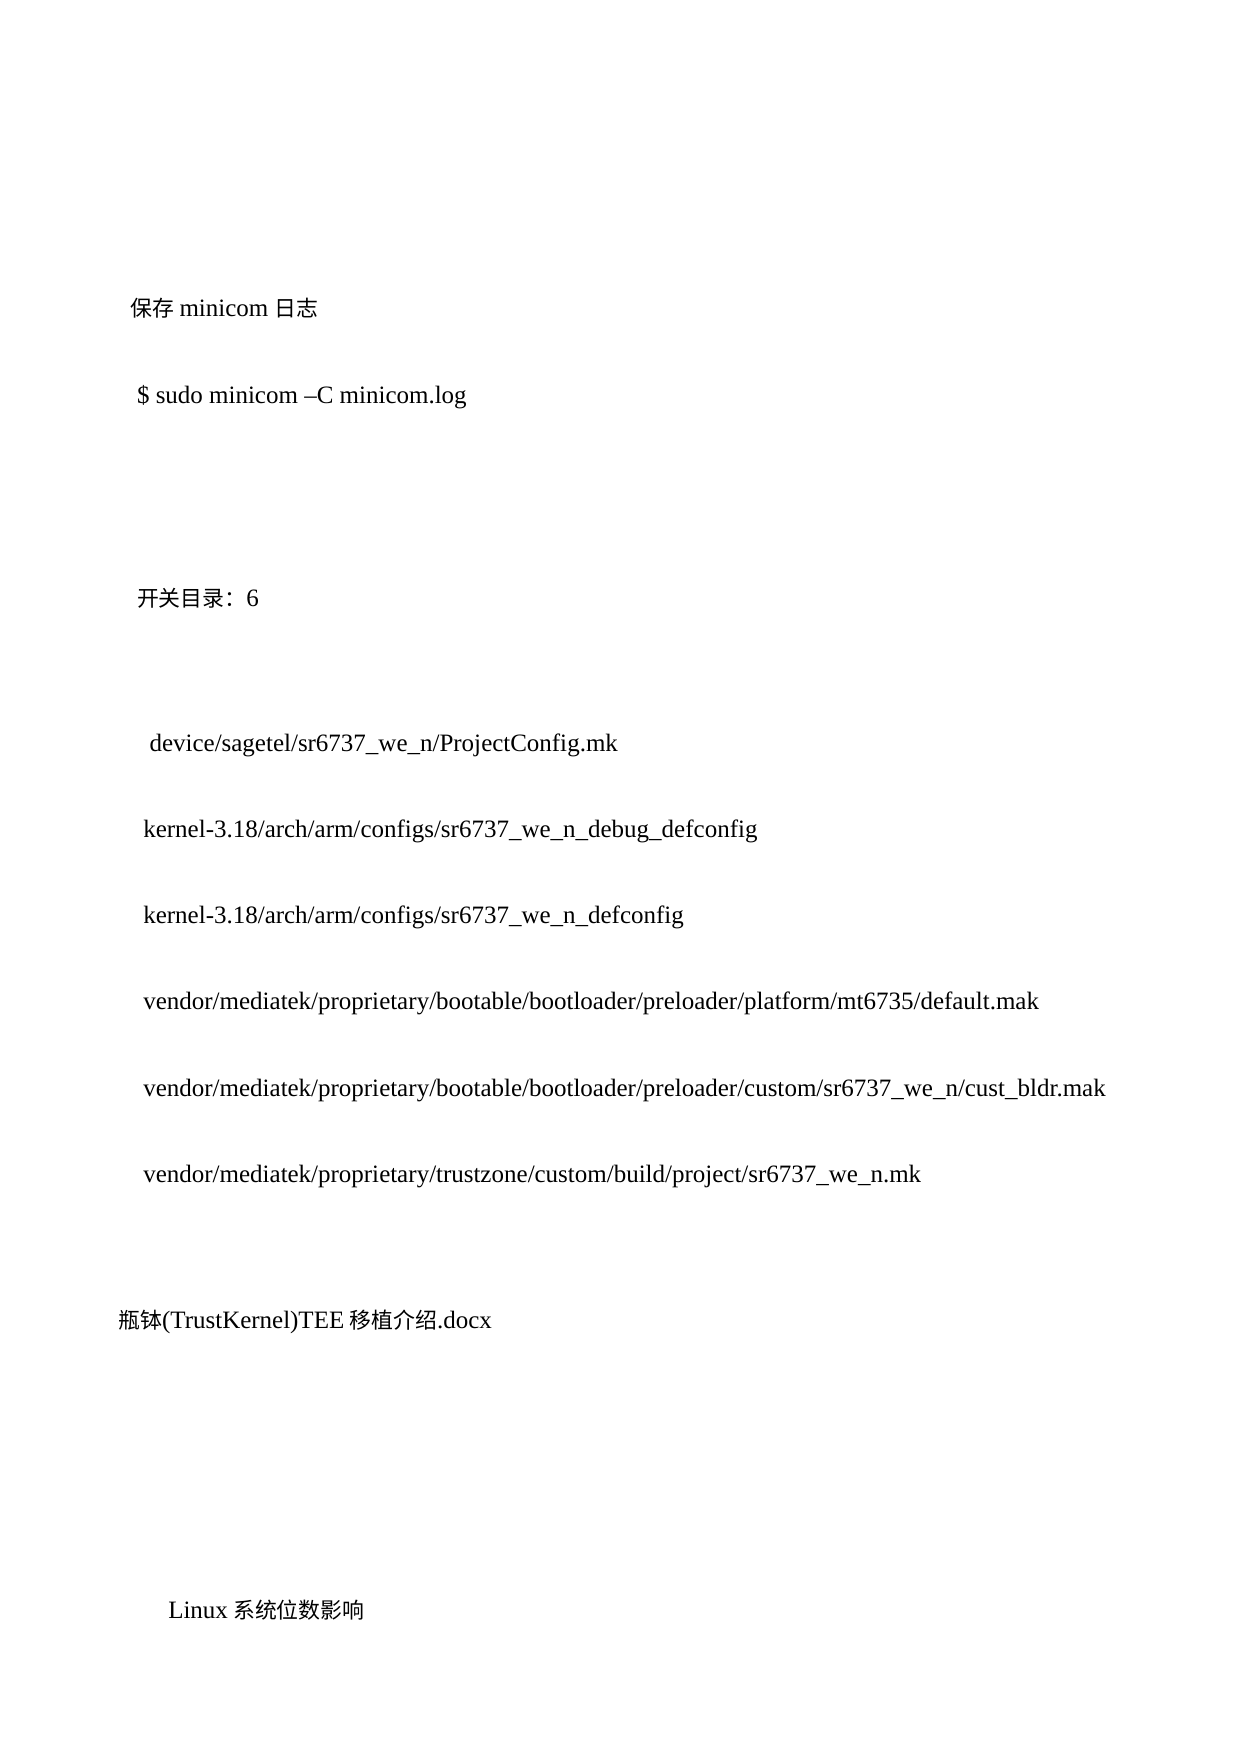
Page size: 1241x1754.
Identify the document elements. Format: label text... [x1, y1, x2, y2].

text device/sagetel/sr6737_we_n/ProjectConfig.mk [118, 728, 1122, 756]
text vendor/mediatek/proprietary/bootable/bootloader/preloader/platform/mt6735/default.mak [118, 986, 1122, 1015]
text Linux系统位数影响 [118, 1593, 1122, 1625]
text 保存 minicom 日志 [118, 291, 1122, 322]
text 开关目录：6 [118, 581, 1122, 613]
text kernel-3.18/arch/arm/configs/sr6737_we_n_defconfig [118, 900, 1122, 929]
text kernel-3.18/arch/arm/configs/sr6737_we_n_debug_defconfig [118, 814, 1122, 843]
text 瓶钵(TrustKernel)TEE移植介绍.docx [118, 1303, 1122, 1334]
text vendor/mediatek/proprietary/trustzone/custom/build/project/sr6737_we_n.mk [118, 1159, 1122, 1188]
text vendor/mediatek/proprietary/bootable/bootloader/preloader/custom/sr6737_we_n/cust_bldr.mak [118, 1073, 1122, 1101]
text $ sudo minicom –C minicom.log [118, 380, 1122, 408]
